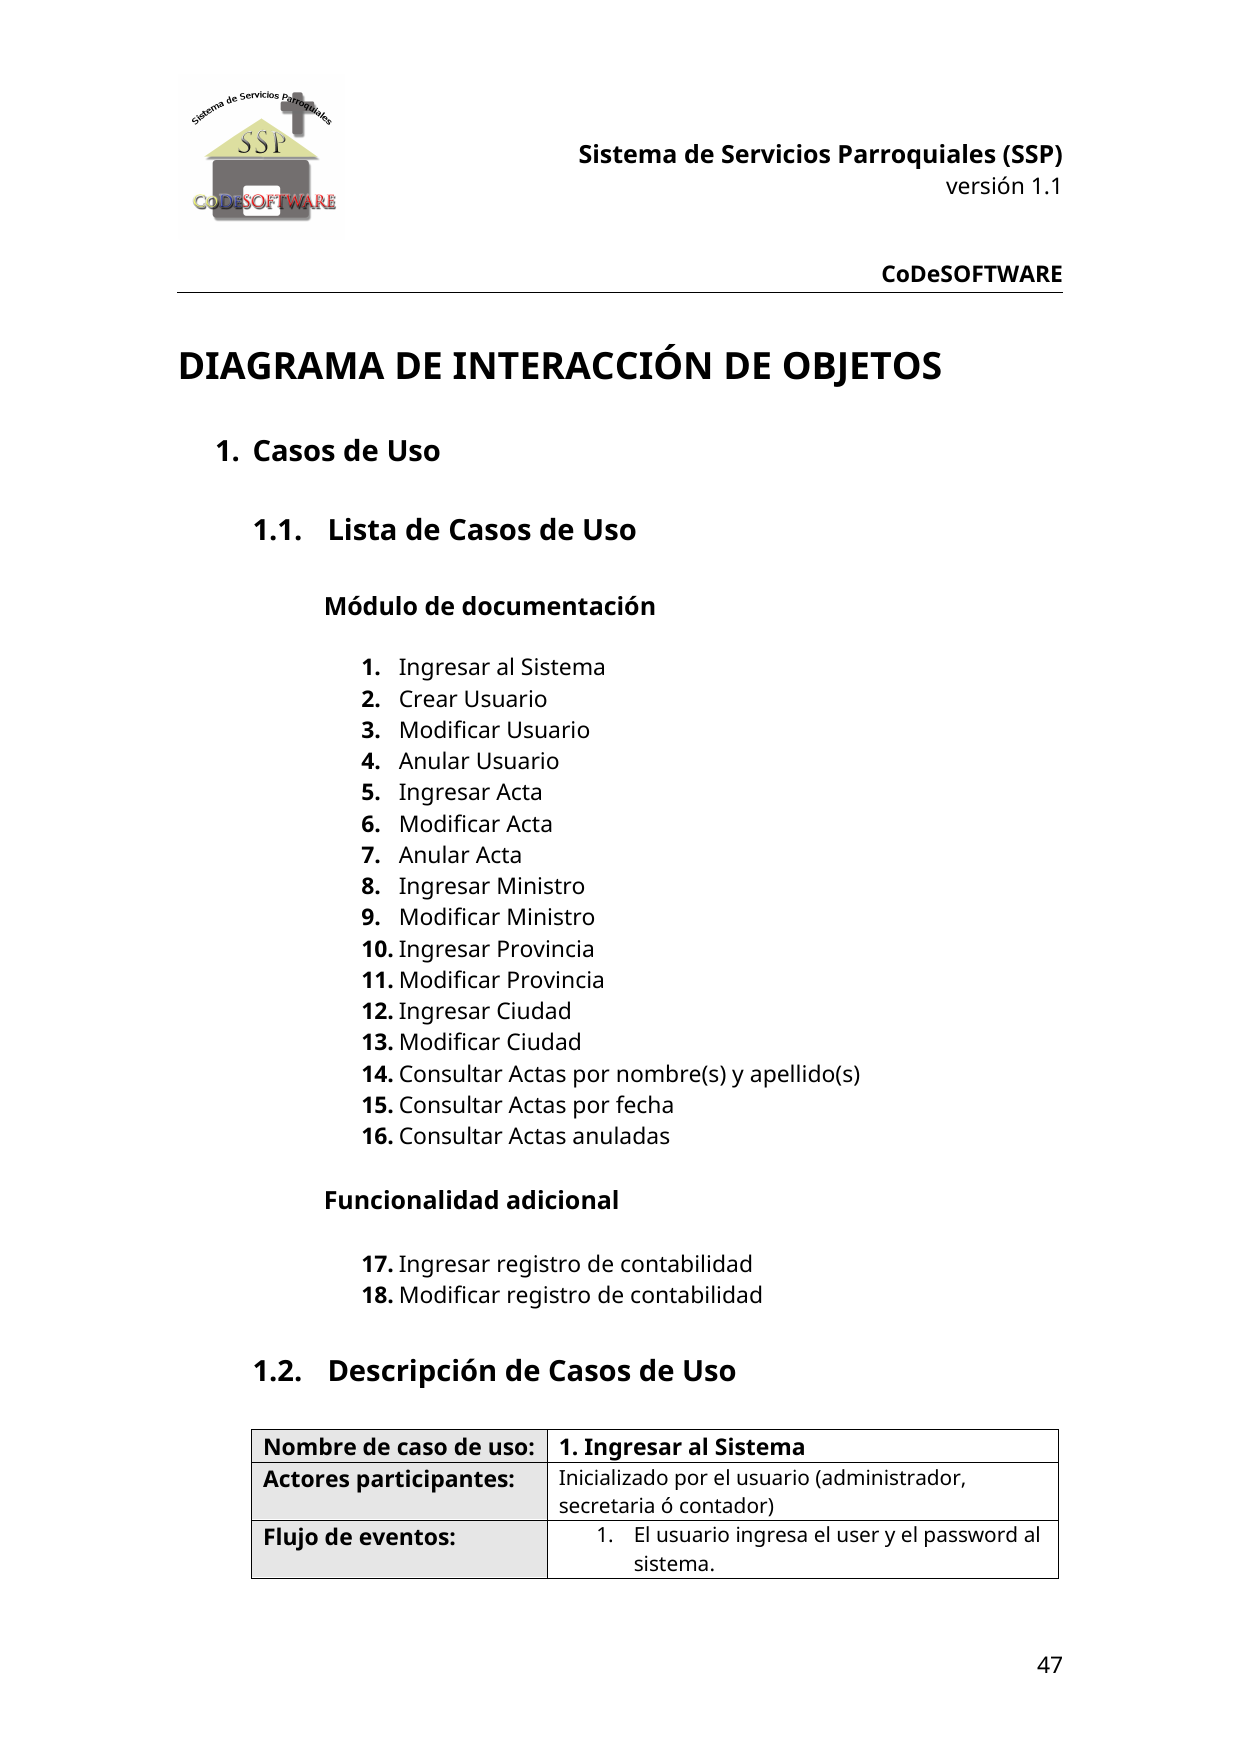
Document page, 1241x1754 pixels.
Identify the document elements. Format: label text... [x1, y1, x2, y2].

list Consultar Actas anuladas [361, 1120, 1063, 1151]
list Ingresar Acta [361, 776, 1063, 807]
table_cell Inicializado por el usuario (administrador, secretaria ó contador) [548, 1463, 1058, 1519]
table_header 1. Ingresar al Sistema [548, 1430, 1058, 1462]
list Ingresar Ministro [361, 870, 1063, 901]
list Modificar Ministro [361, 901, 1063, 932]
list Modificar Provincia [361, 964, 1063, 995]
table_cell El usuario ingresa el user y el password al sistema. El Sistema verifica en la Base de Datos si se encuentra el usuario. SSP identifica al usuario, para personalizar la sesión. [548, 1521, 1058, 1577]
list Casos de Uso [215, 430, 1063, 470]
list Ingresar Ciudad [361, 995, 1063, 1026]
list Modificar Ciudad [361, 1026, 1063, 1057]
list Crear Usuario [361, 682, 1063, 714]
text Módulo de documentación [323, 589, 1063, 623]
list Consultar Actas por fecha [361, 1089, 1063, 1120]
list Ingresar Provincia [361, 932, 1063, 964]
list Modificar registro de contabilidad [361, 1279, 1063, 1310]
list Ingresar al Sistema [361, 651, 1063, 682]
list Anular Usuario [361, 745, 1063, 776]
text Funcionalidad adicional [323, 1182, 1063, 1217]
list Ingresar registro de contabilidad [361, 1248, 1063, 1279]
picture [178, 74, 345, 240]
table_cell Actores participantes: [252, 1463, 547, 1519]
list Lista de Casos de Uso [252, 509, 1063, 549]
table_header Nombre de caso de uso: [252, 1430, 547, 1462]
list Consultar Actas por nombre(s) y apellido(s) [361, 1057, 1063, 1089]
list Modificar Acta [361, 807, 1063, 839]
list Anular Acta [361, 839, 1063, 870]
table_cell Flujo de eventos: [252, 1521, 547, 1577]
list Descripción de Casos de Uso [252, 1350, 1063, 1390]
text DIAGRAMA DE INTERACCIÓN DE OBJETOS [177, 339, 1063, 390]
list Modificar Usuario [361, 714, 1063, 745]
